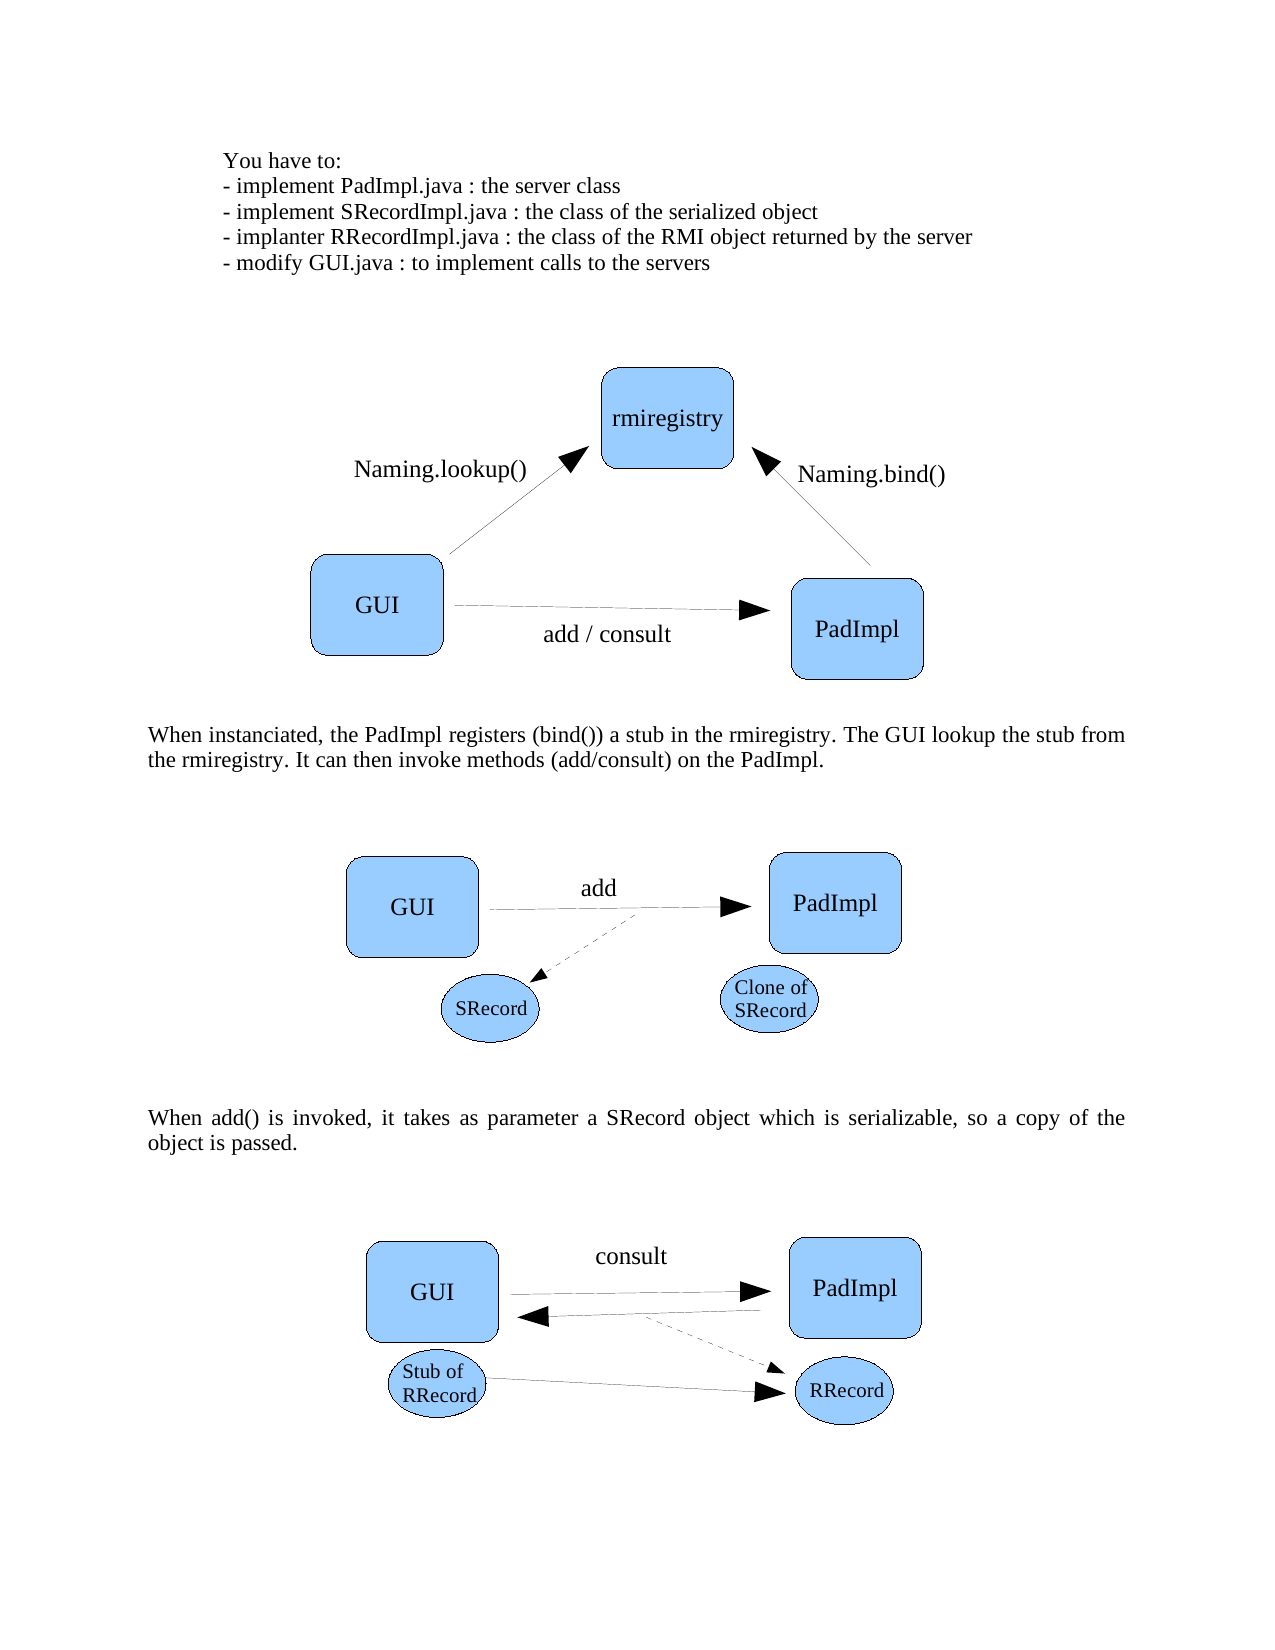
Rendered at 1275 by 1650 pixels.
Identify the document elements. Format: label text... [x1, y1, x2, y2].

text When instanciated, the PadImpl registers (bind()) a stub in the rmiregistry. The GUI lookup the stub from the rmiregistry. It can then invoke methods (add/consult) on the PadImpl. [148, 722, 1127, 773]
subtitle You have to: - implement PadImpl.java : the server class - implement SRecordImpl.java : the class of the serialized object - implanter RRecordImpl.java : the class of the RMI object returned by the server - modify GUI.java : to implement calls to the servers [223, 148, 1127, 275]
text When add() is invoked, it takes as parameter a SRecord object which is serializable, so a copy of the object is passed. [148, 1104, 1127, 1155]
